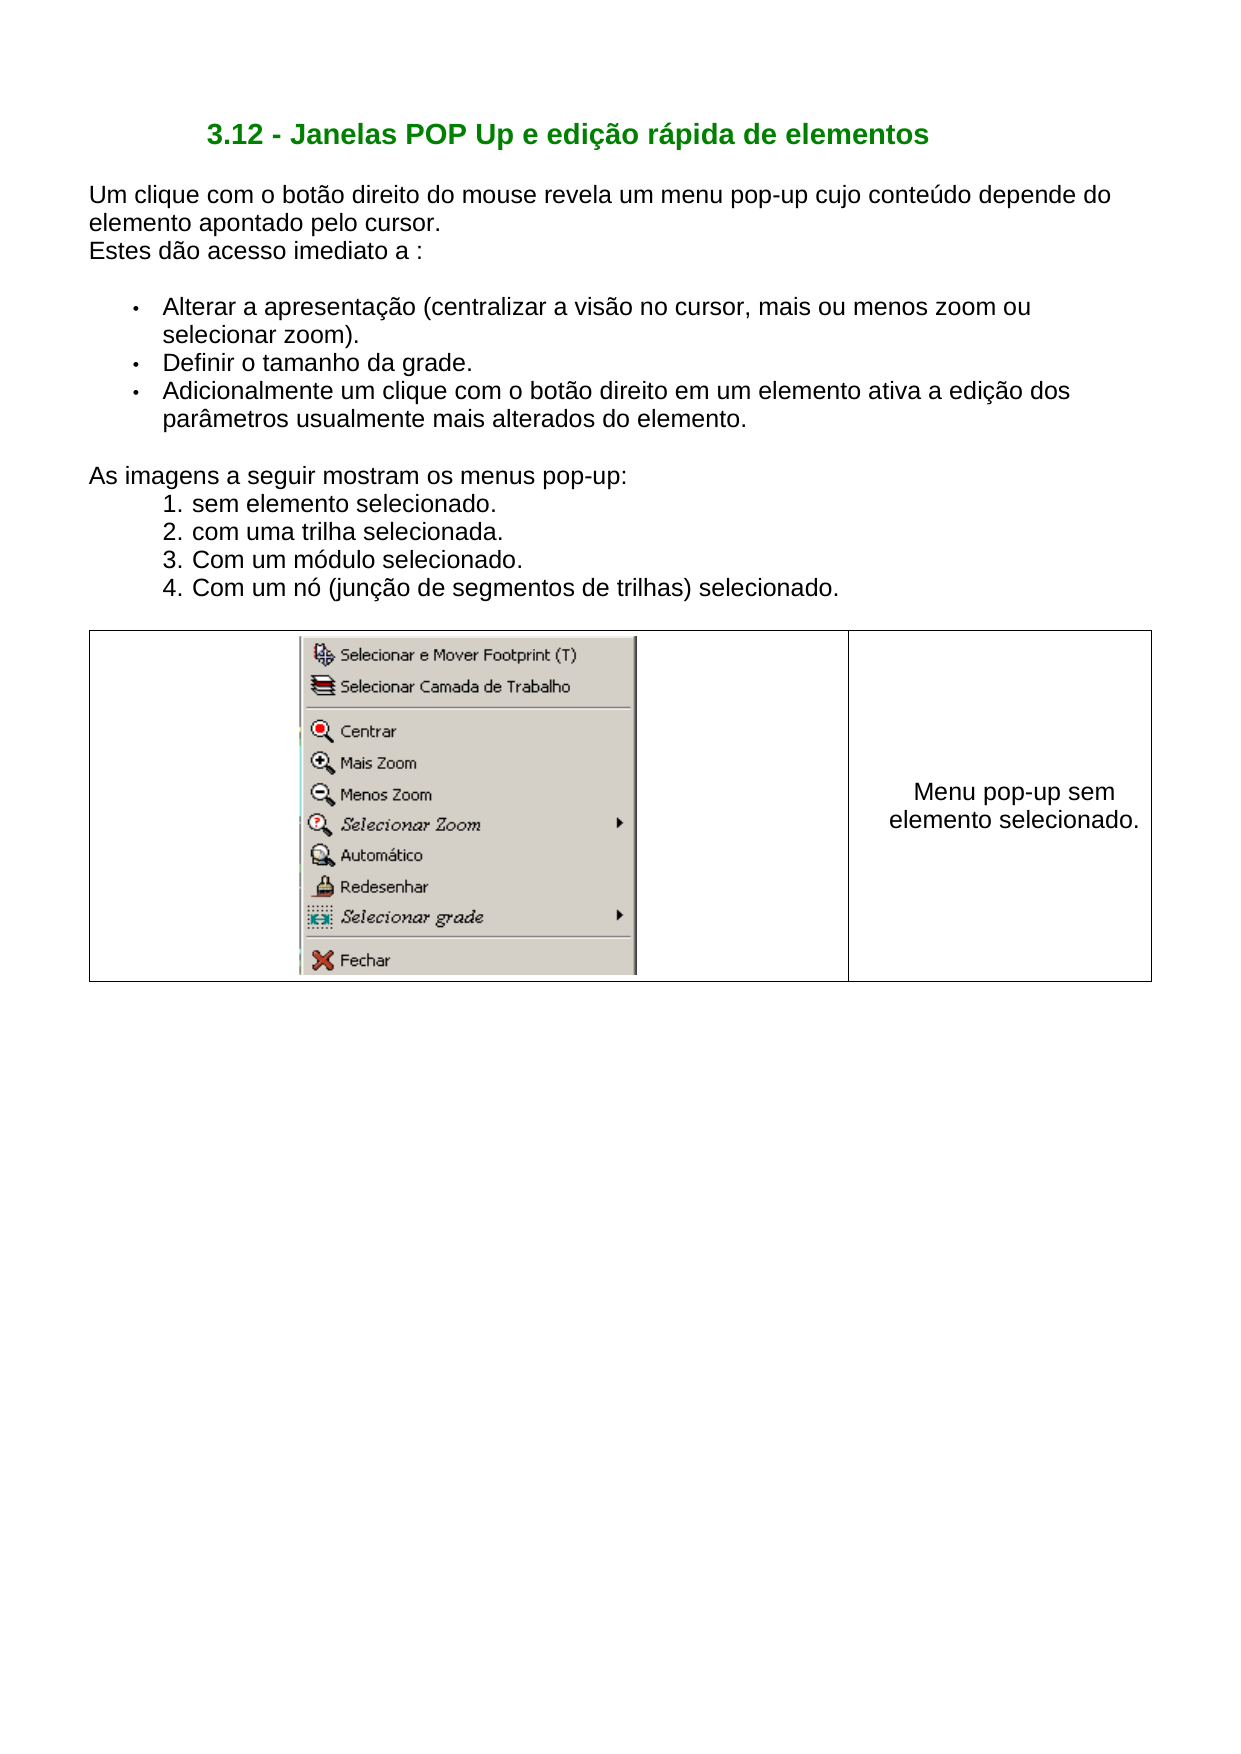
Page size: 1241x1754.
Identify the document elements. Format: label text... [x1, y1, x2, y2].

subtitle Um clique com o botão direito do mouse revela um menu pop-up cujo conteúdo depende do elemento apontado pelo cursor. [88, 180, 1152, 236]
list Com um módulo selecionado. [162, 546, 1152, 574]
subtitle Estes dão acesso imediato a : [88, 236, 1152, 264]
subtitle Adicionalmente um clique com o botão direito em um elemento ativa a edição dos parâmetros usualmente mais alterados do elemento. [133, 376, 1152, 432]
subtitle Janelas POP Up e edição rápida de elementos [207, 118, 1152, 151]
picture [299, 636, 637, 975]
list Com um nó (junção de segmentos de trilhas) selecionado. [162, 574, 1152, 602]
list com uma trilha selecionada. [162, 518, 1152, 546]
text As imagens a seguir mostram os menus pop-up: [88, 462, 1152, 490]
table_header Menu pop-up sem elemento selecionado. [849, 631, 1151, 981]
subtitle Definir o tamanho da grade. [133, 348, 1152, 376]
list sem elemento selecionado. [162, 490, 1152, 518]
list Alterar a apresentação (centralizar a visão no cursor, mais ou menos zoom ou selecionar zoom). [133, 292, 1152, 348]
table_header [90, 631, 848, 981]
